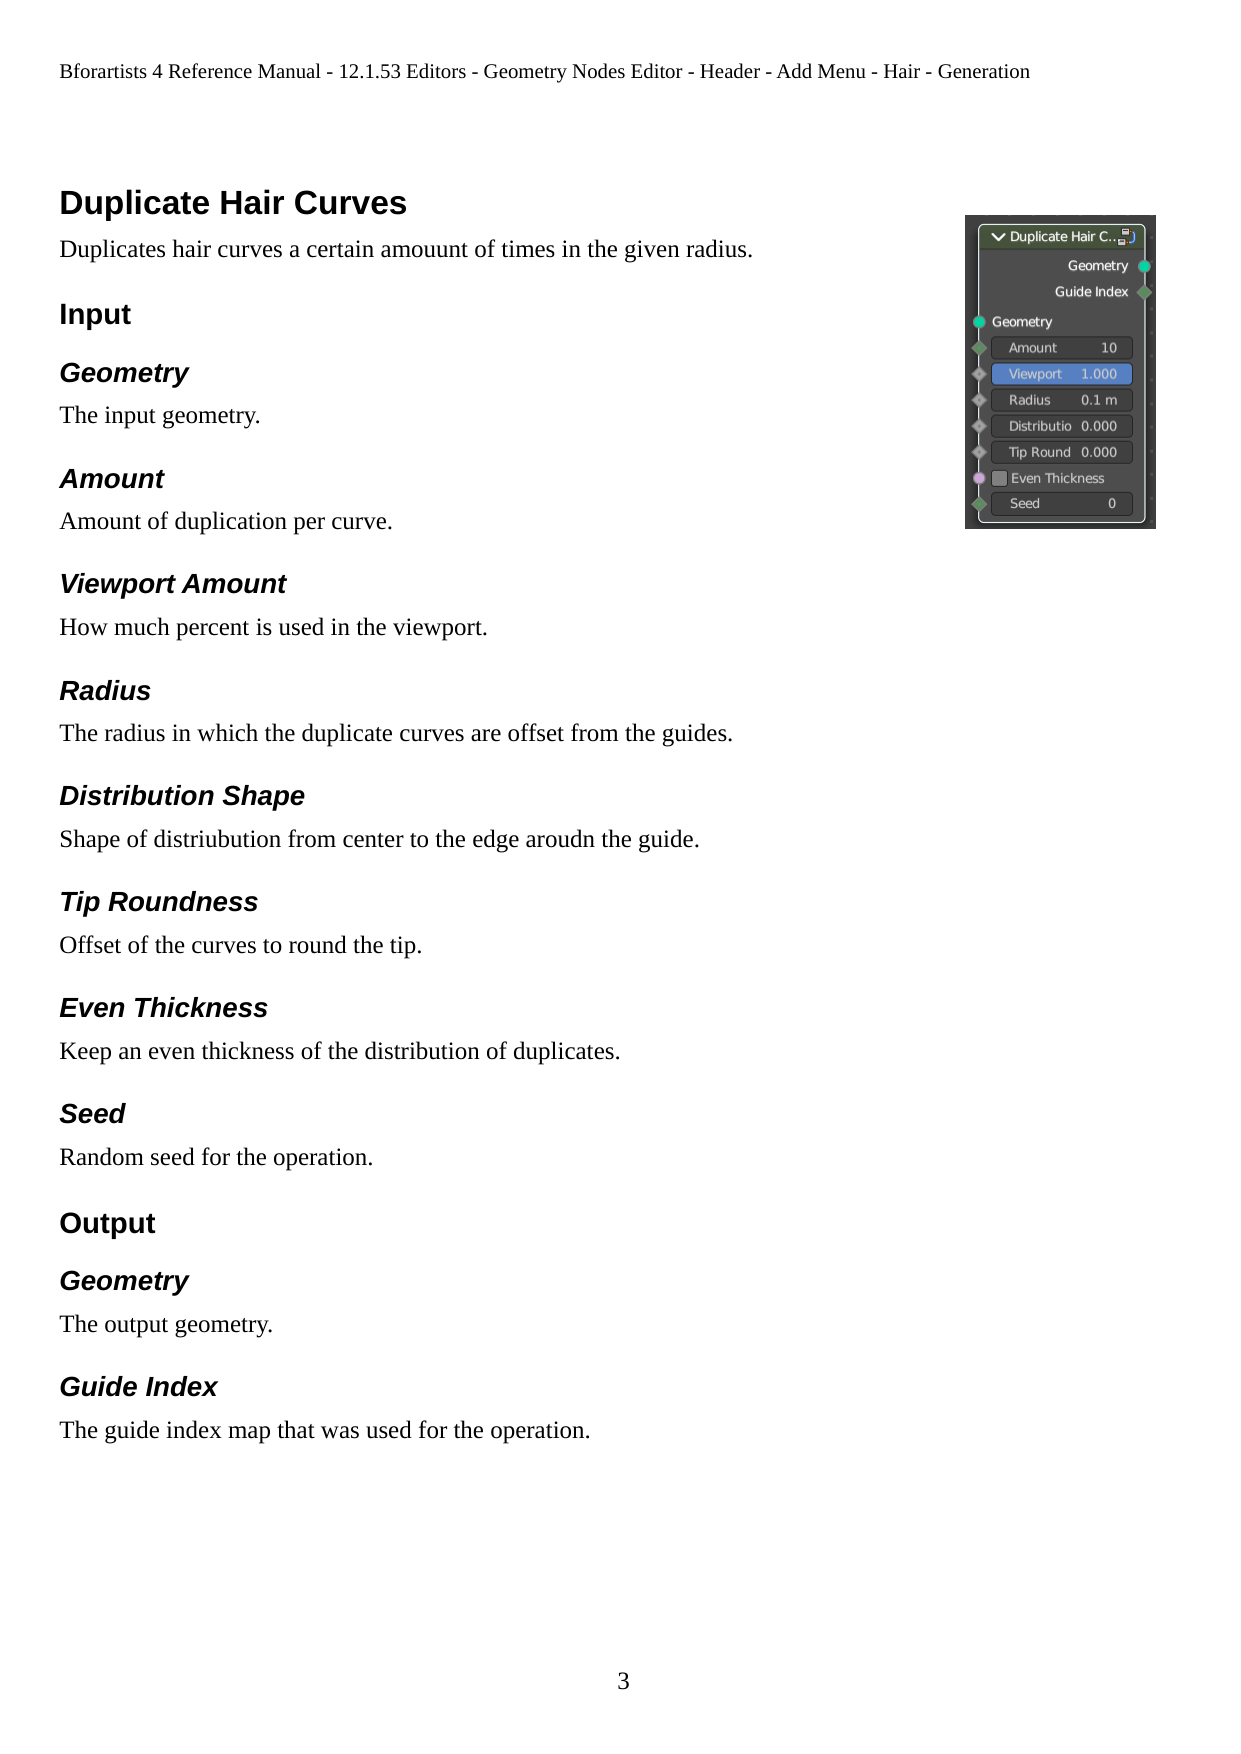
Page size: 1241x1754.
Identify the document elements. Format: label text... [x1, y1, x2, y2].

subtitle Input [59, 297, 965, 331]
subtitle Geometry [59, 1264, 1181, 1296]
text Duplicates hair curves a certain amouunt of times in the given radius. [59, 234, 965, 262]
text The output geometry. [59, 1309, 1181, 1337]
text Random seed for the operation. [59, 1142, 1181, 1171]
subtitle Viewport Amount [59, 568, 1181, 600]
subtitle Guide Index [59, 1370, 1181, 1402]
text [1156, 400, 1181, 429]
subtitle [1156, 462, 1181, 494]
text Offset of the curves to round the tip. [59, 930, 1181, 959]
text The guide index map that was used for the operation. [59, 1415, 1181, 1443]
text The radius in which the duplicate curves are offset from the guides. [59, 718, 1181, 747]
text Keep an even thickness of the distribution of duplicates. [59, 1036, 1181, 1065]
subtitle [1156, 297, 1181, 331]
subtitle Duplicate Hair Curves [59, 182, 1181, 221]
text How much percent is used in the viewport. [59, 612, 1181, 641]
subtitle Seed [59, 1098, 1181, 1129]
text Amount of duplication per curve. [59, 506, 1181, 535]
subtitle Even Thickness [59, 992, 1181, 1023]
subtitle Distribution Shape [59, 780, 1181, 812]
subtitle Geometry [59, 356, 965, 388]
subtitle Radius [59, 674, 1181, 706]
text The input geometry. [59, 400, 965, 429]
picture [965, 215, 1156, 529]
text Shape of distriubution from center to the edge aroudn the guide. [59, 824, 1181, 853]
subtitle [1156, 356, 1181, 388]
subtitle Tip Roundness [59, 886, 1181, 918]
subtitle Amount [59, 462, 965, 494]
subtitle Output [59, 1206, 1181, 1239]
